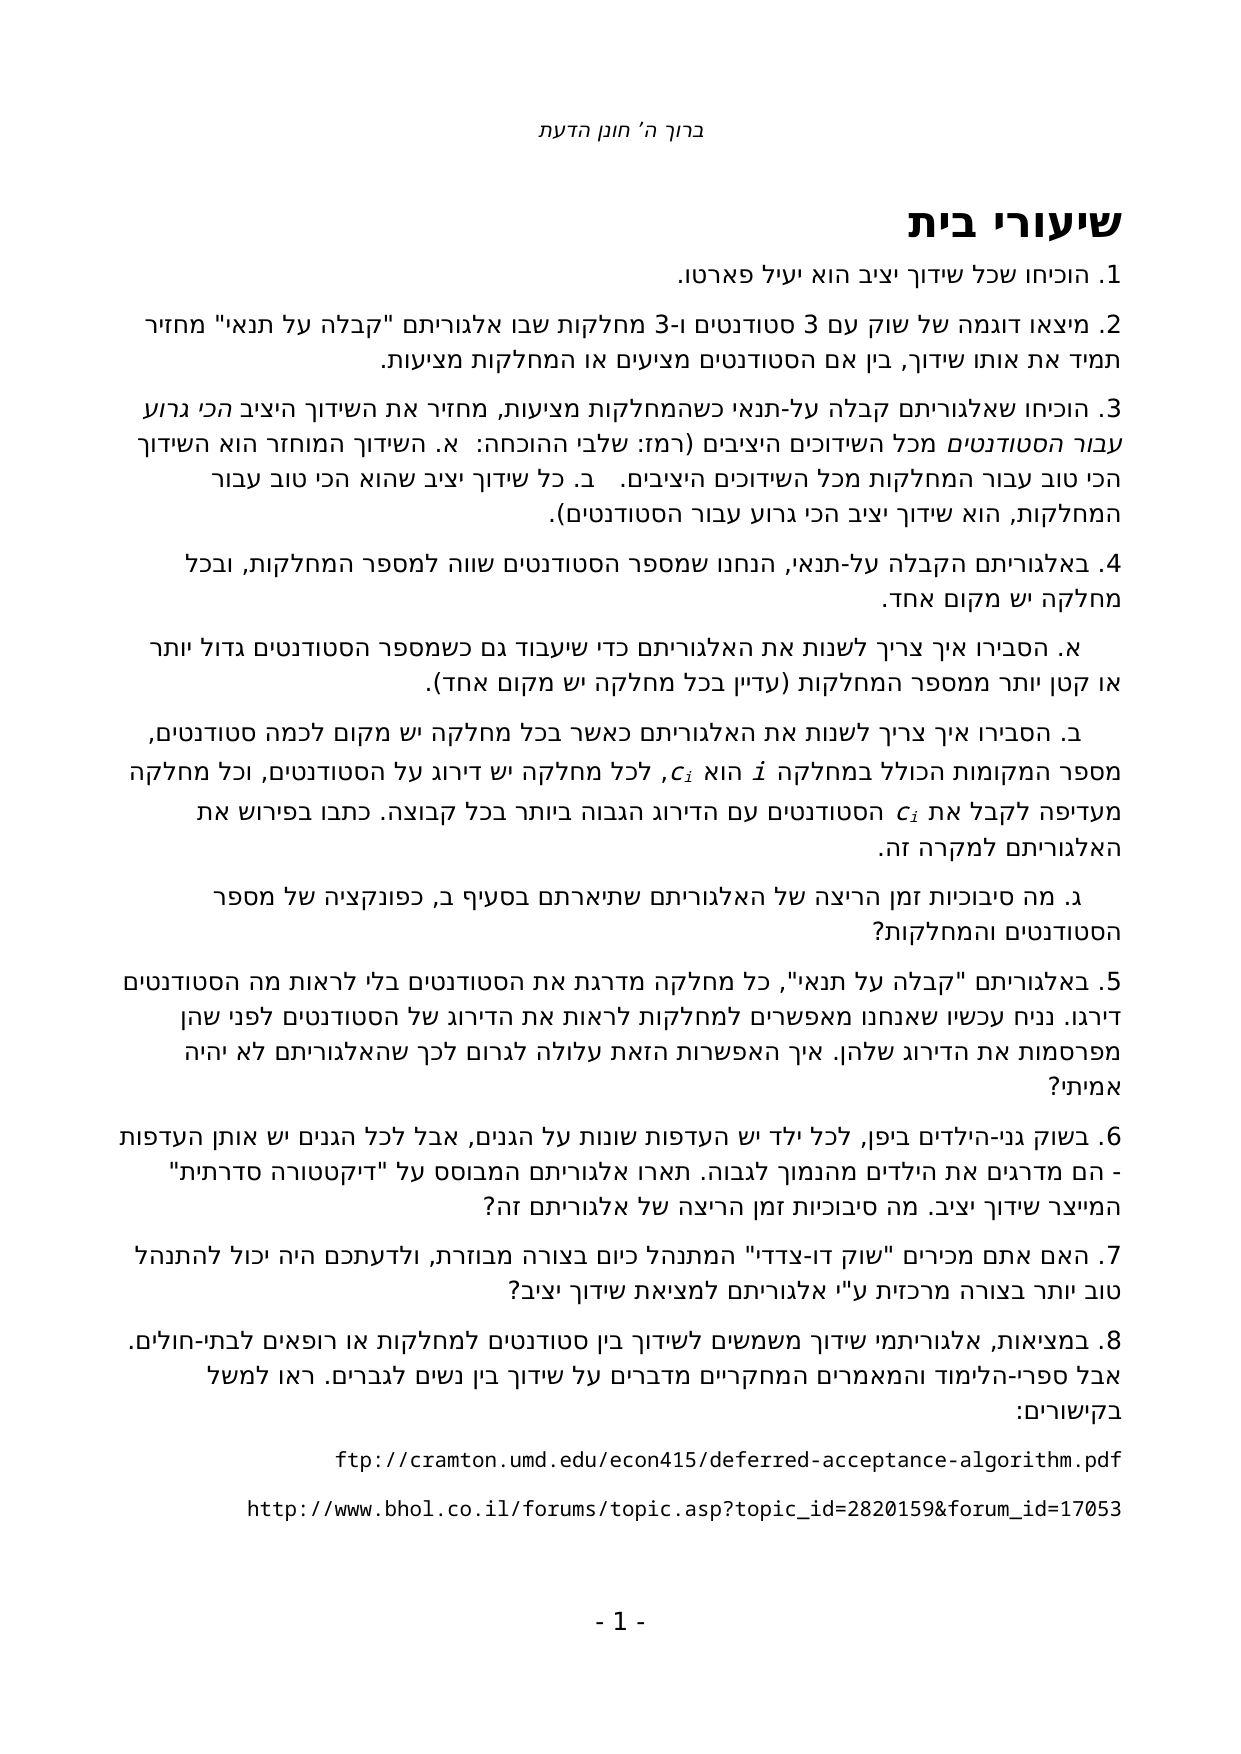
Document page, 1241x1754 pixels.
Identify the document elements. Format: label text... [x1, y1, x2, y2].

subtitle שיעורי בית [118, 197, 1122, 248]
text ג. מה סיבוכיות זמן הריצה של האלגוריתם שתיארתם בסעיף ב, כפונקציה של מספר הסטודנטים והמחלקות? [118, 883, 1122, 947]
text א. הסבירו איך צריך לשנות את האלגוריתם כדי שיעבוד גם כשמספר הסטודנטים גדול יותר או קטן יותר ממספר המחלקות (עדיין בכל מחלקה יש מקום אחד). [118, 634, 1122, 698]
text 6. בשוק גני-הילדים ביפן, לכל ילד יש העדפות שונות על הגנים, אבל לכל הגנים יש אותן העדפות - הם מדרגים את הילדים מהנמוך לגבוה. תארו אלגוריתם המבוסס על "דיקטטורה סדרתית" המייצר שידוך יציב. מה סיבוכיות זמן הריצה של אלגוריתם זה? [118, 1122, 1122, 1221]
text http://www.bhol.co.il/forums/topic.asp?topic_id=2820159&forum_id=17053 [118, 1494, 1122, 1523]
text ftp://cramton.umd.edu/econ415/deferred-acceptance-algorithm.pdf [118, 1446, 1122, 1474]
text 3. הוכיחו שאלגוריתם קבלה על-תנאי כשהמחלקות מציעות, מחזיר את השידוך היציב הכי גרוע עבור הסטודנטים מכל השידוכים היציבים (רמז: שלבי ההוכחה: א. השידוך המוחזר הוא השידוך הכי טוב עבור המחלקות מכל השידוכים היציבים. ב. כל שידוך יציב שהוא הכי טוב עבור המחלקות, הוא שידוך יציב הכי גרוע עבור הסטודנטים). [118, 394, 1122, 529]
text ב. הסבירו איך צריך לשנות את האלגוריתם כאשר בכל מחלקה יש מקום לכמה סטודנטים, מספר המקומות הכולל במחלקה i הוא ci, לכל מחלקה יש דירוג על הסטודנטים, וכל מחלקה מעדיפה לקבל את ci הסטודנטים עם הדירוג הגבוה ביותר בכל קבוצה. כתבו בפירוש את האלגוריתם למקרה זה. [118, 718, 1122, 862]
text 7. האם אתם מכירים "שוק דו-צדדי" המתנהל כיום בצורה מבוזרת, ולדעתכם היה יכול להתנהל טוב יותר בצורה מרכזית ע"י אלגוריתם למציאת שידוך יציב? [118, 1241, 1122, 1306]
text 5. באלגוריתם "קבלה על תנאי", כל מחלקה מדרגת את הסטודנטים בלי לראות מה הסטודנטים דירגו. נניח עכשיו שאנחנו מאפשרים למחלקות לראות את הדירוג של הסטודנטים לפני שהן מפרסמות את הדירוג שלהן. איך האפשרות הזאת עלולה לגרום לכך שהאלגוריתם לא יהיה אמיתי? [118, 967, 1122, 1101]
text 2. מיצאו דוגמה של שוק עם 3 סטודנטים ו-3 מחלקות שבו אלגוריתם "קבלה על תנאי" מחזיר תמיד את אותו שידוך, בין אם הסטודנטים מציעים או המחלקות מציעות. [118, 310, 1122, 374]
text 4. באלגוריתם הקבלה על-תנאי, הנחנו שמספר הסטודנטים שווה למספר המחלקות, ובכל מחלקה יש מקום אחד. [118, 549, 1122, 613]
text 8. במציאות, אלגוריתמי שידוך משמשים לשידוך בין סטודנטים למחלקות או רופאים לבתי-חולים. אבל ספרי-הלימוד והמאמרים המחקריים מדברים על שידוך בין נשים לגברים. ראו למשל בקישורים: [118, 1326, 1122, 1425]
text 1. הוכיחו שכל שידוך יציב הוא יעיל פארטו. [118, 260, 1122, 289]
